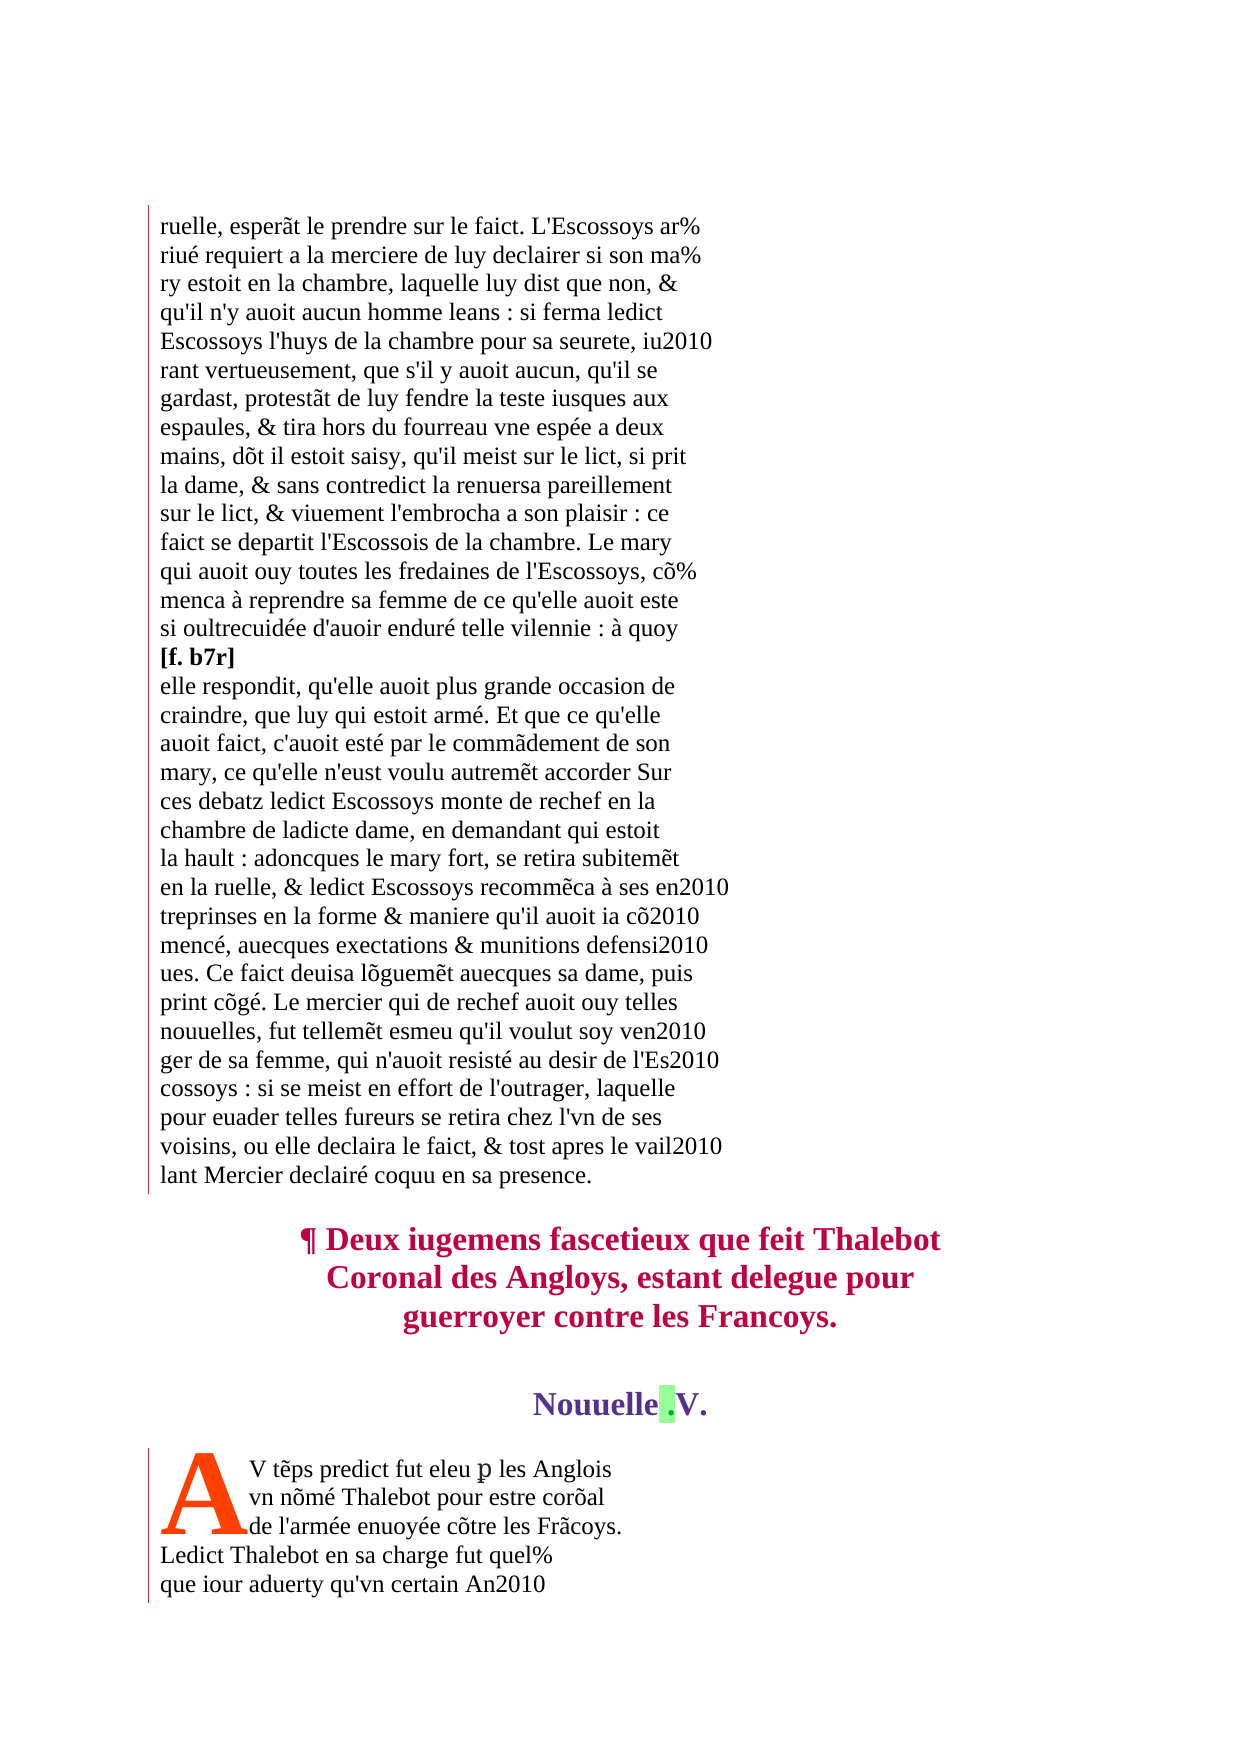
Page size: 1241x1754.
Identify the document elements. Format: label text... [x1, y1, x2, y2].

text Nouuelle .V. [148, 1384, 1093, 1423]
text AV tẽps predict fut eleu ꝑ les Anglois vn nõmé Thalebot pour estre corõal de l'armée enuoyée cõtre les Frãcoys. Ledict Thalebot en sa charge fut quel% que iour aduerty qu'vn certain An2010 [149, 1448, 1093, 1603]
text ruelle, esperãt le prendre sur le faict. L'Escossoys ar% riué requiert a la merciere de luy declairer si son ma% ry estoit en la chambre, laquelle luy dist que non, & qu'il n'y auoit aucun homme leans : si ferma ledict Escossoys l'huys de la chambre pour sa seurete, iu2010 rant vertueusement, que s'il y auoit aucun, qu'il se gardast, protestãt de luy fendre la teste iusques aux espaules, & tira hors du fourreau vne espée a deux mains, dõt il estoit saisy, qu'il meist sur le lict, si prit la dame, & sans contredict la renuersa pareillement sur le lict, & viuement l'embrocha a son plaisir : ce faict se departit l'Escossois de la chambre. Le mary qui auoit ouy toutes les fredaines de l'Escossoys, cõ% menca à reprendre sa femme de ce qu'elle auoit este si oultrecuidée d'auoir enduré telle vilennie : à quoy [f. b7r] elle respondit, qu'elle auoit plus grande occasion de craindre, que luy qui estoit armé. Et que ce qu'elle auoit faict, c'auoit esté par le commãdement de son mary, ce qu'elle n'eust voulu autremẽt accorder Sur ces debatz ledict Escossoys monte de rechef en la chambre de ladicte dame, en demandant qui estoit la hault : adoncques le mary fort, se retira subitemẽt en la ruelle, & ledict Escossoys recommẽca à ses en2010 treprinses en la forme & maniere qu'il auoit ia cõ2010 mencé, auecques exectations & munitions defensi2010 ues. Ce faict deuisa lõguemẽt auecques sa dame, puis print cõgé. Le mercier qui de rechef auoit ouy telles nouuelles, fut tellemẽt esmeu qu'il voulut soy ven2010 ger de sa femme, qui n'auoit resisté au desir de l'Es2010 cossoys : si se meist en effort de l'outrager, laquelle pour euader telles fureurs se retira chez l'vn de ses voisins, ou elle declaira le faict, & tost apres le vail2010 lant Mercier declairé coquu en sa presence. [149, 205, 1093, 1194]
text ¶ Deux iugemens fascetieux que feit Thalebot Coronal des Angloys, estant delegue pour guerroyer contre les Francoys. [148, 1219, 1093, 1334]
